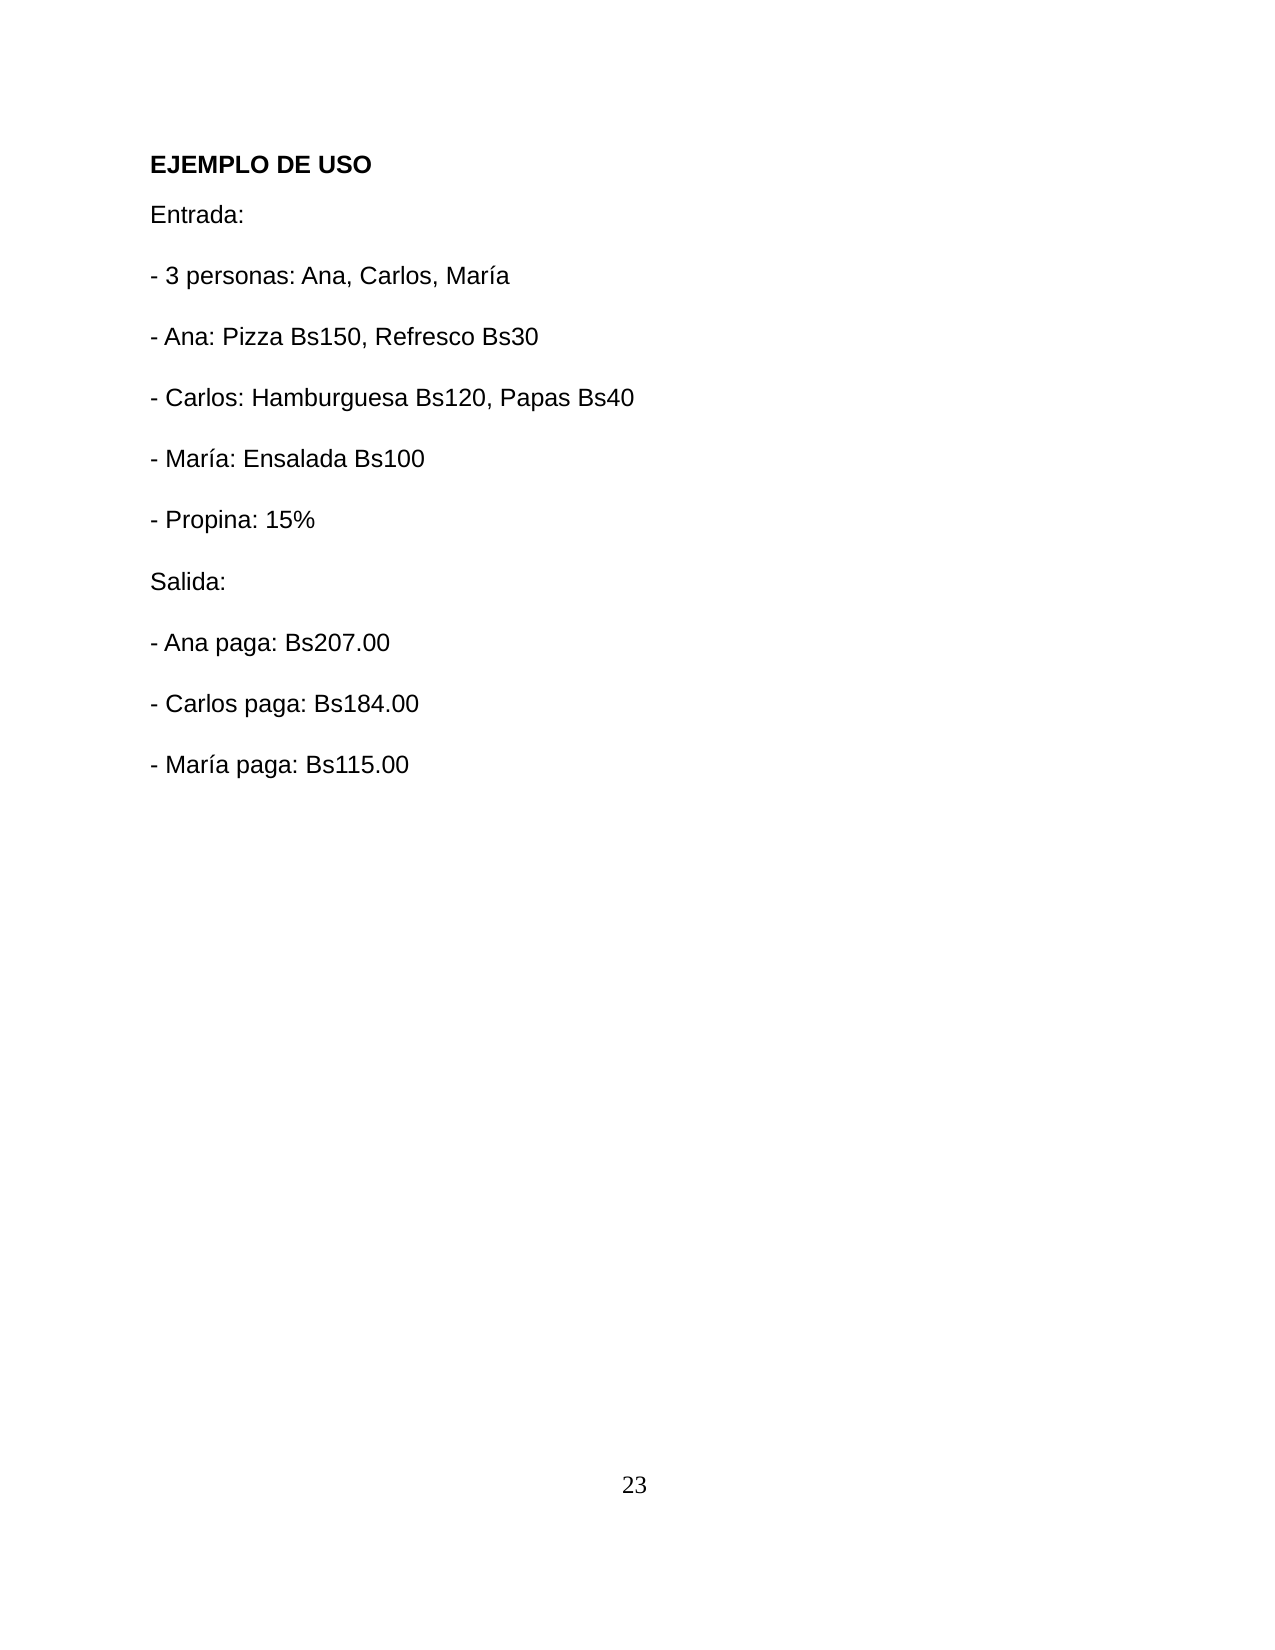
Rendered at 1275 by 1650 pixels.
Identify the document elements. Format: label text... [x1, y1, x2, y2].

text - María: Ensalada Bs100 [150, 444, 1125, 473]
text - Carlos: Hamburguesa Bs120, Papas Bs40 [150, 383, 1125, 412]
text - Ana: Pizza Bs150, Refresco Bs30 [150, 322, 1125, 351]
text - María paga: Bs115.00 [150, 749, 1125, 778]
text - Carlos paga: Bs184.00 [150, 688, 1125, 717]
text Entrada: [150, 200, 1125, 229]
text - 3 personas: Ana, Carlos, María [150, 261, 1125, 290]
subtitle EJEMPLO DE USO [150, 150, 1125, 179]
text - Propina: 15% [150, 505, 1125, 534]
text Salida: [150, 566, 1125, 595]
text - Ana paga: Bs207.00 [150, 627, 1125, 656]
